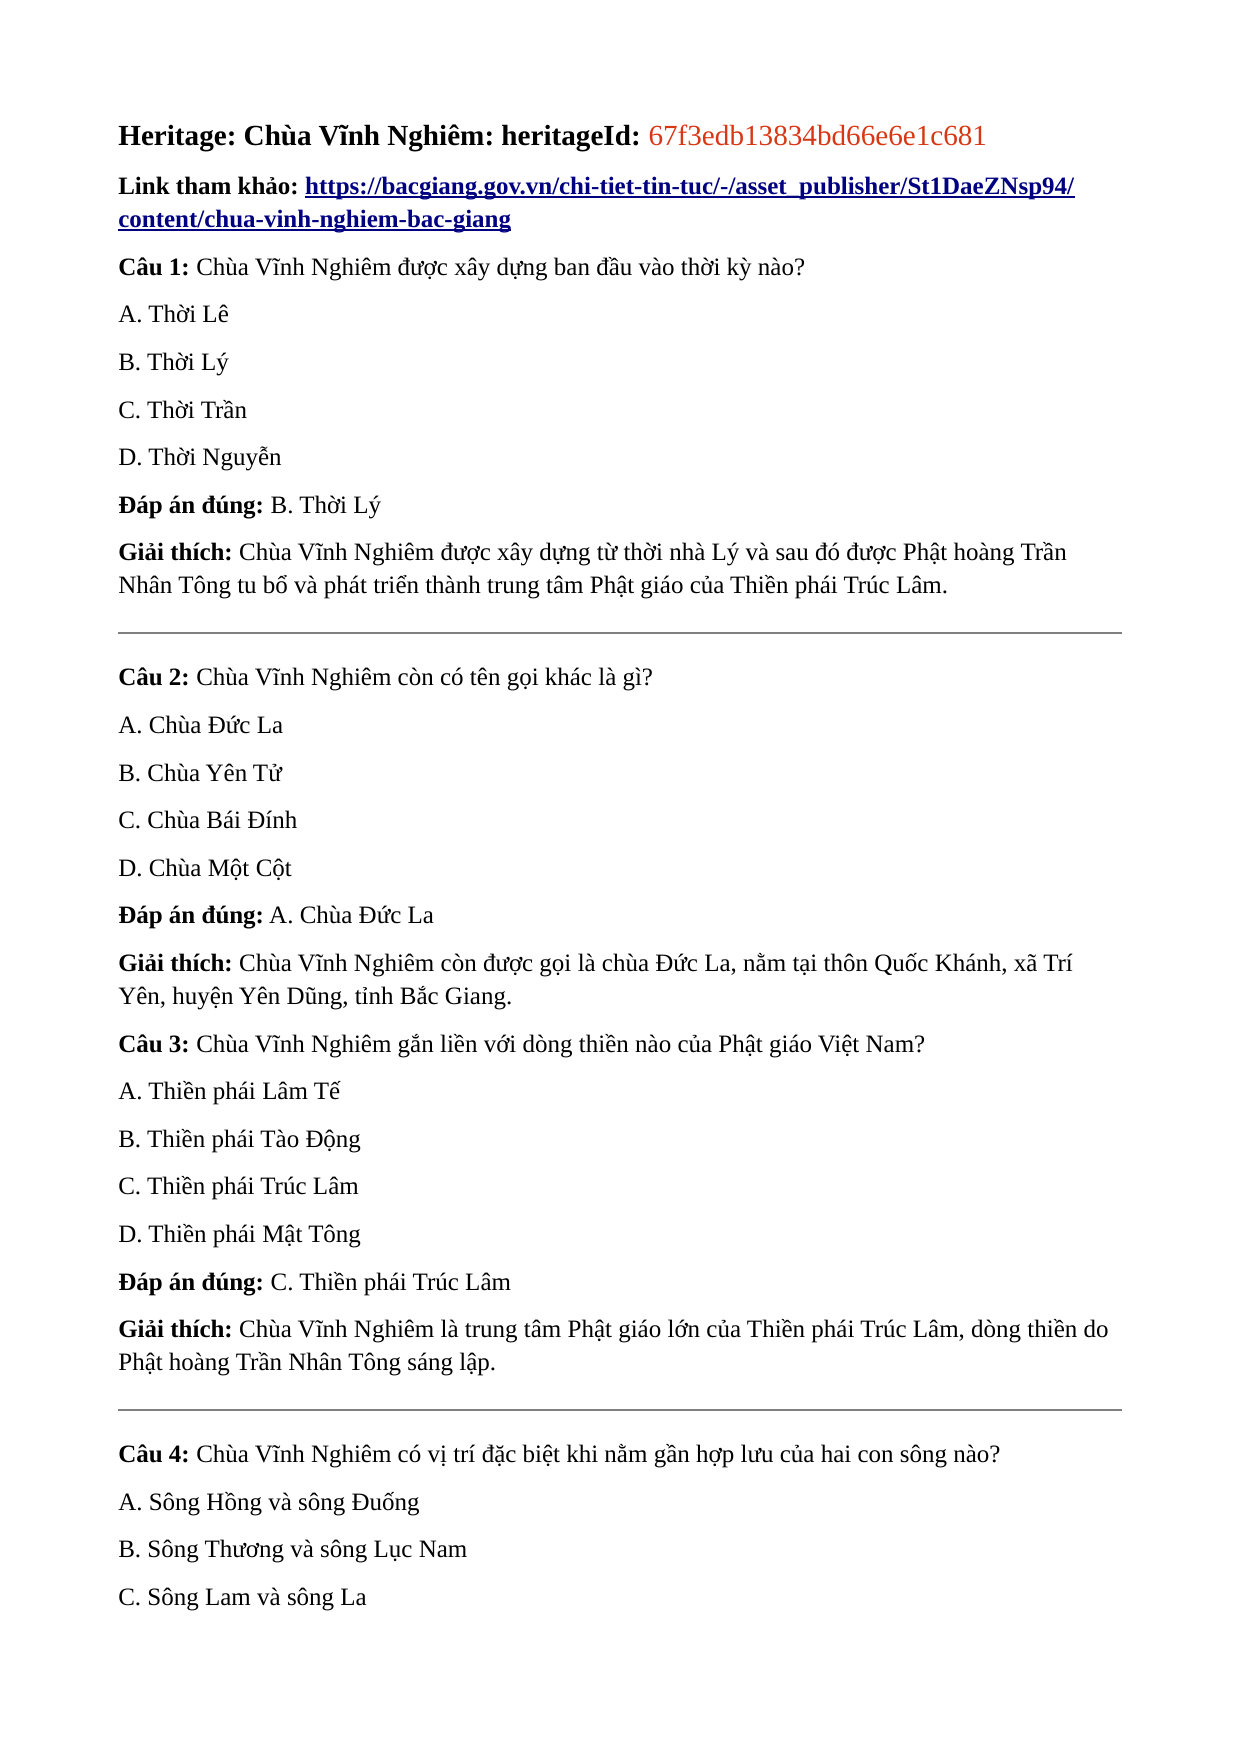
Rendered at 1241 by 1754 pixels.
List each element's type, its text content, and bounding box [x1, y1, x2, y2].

text A. Chùa Đức La [118, 710, 1122, 739]
text C. Chùa Bái Đính [118, 805, 1122, 834]
text Câu 1: Chùa Vĩnh Nghiêm được xây dựng ban đầu vào thời kỳ nào? [118, 252, 1122, 281]
text C. Sông Lam và sông La [118, 1582, 1122, 1611]
text B. Sông Thương và sông Lục Nam [118, 1534, 1122, 1563]
text Câu 4: Chùa Vĩnh Nghiêm có vị trí đặc biệt khi nằm gần hợp lưu của hai con sông nào? [118, 1439, 1122, 1468]
text A. Sông Hồng và sông Đuống [118, 1487, 1122, 1516]
text Câu 3: Chùa Vĩnh Nghiêm gắn liền với dòng thiền nào của Phật giáo Việt Nam? [118, 1029, 1122, 1057]
text B. Thiền phái Tào Động [118, 1124, 1122, 1153]
text Giải thích: Chùa Vĩnh Nghiêm còn được gọi là chùa Đức La, nằm tại thôn Quốc Khánh, xã Trí Yên, huyện Yên Dũng, tỉnh Bắc Giang. [118, 948, 1122, 1010]
text Đáp án đúng: A. Chùa Đức La [118, 900, 1122, 929]
text Link tham khảo: https://bacgiang.gov.vn/chi-tiet-tin-tuc/-/asset_publisher/St1DaeZNsp94/content/chua-vinh-nghiem-bac-giang [118, 171, 1122, 233]
text C. Thiền phái Trúc Lâm [118, 1171, 1122, 1200]
text Giải thích: Chùa Vĩnh Nghiêm được xây dựng từ thời nhà Lý và sau đó được Phật hoàng Trần Nhân Tông tu bổ và phát triển thành trung tâm Phật giáo của Thiền phái Trúc Lâm. [118, 537, 1122, 599]
text A. Thời Lê [118, 299, 1122, 328]
text C. Thời Trần [118, 395, 1122, 423]
text B. Chùa Yên Tử [118, 758, 1122, 786]
text Heritage: Chùa Vĩnh Nghiêm: heritageId: 67f3edb13834bd66e6e1c681 [118, 118, 1122, 152]
text Đáp án đúng: C. Thiền phái Trúc Lâm [118, 1267, 1122, 1295]
text A. Thiền phái Lâm Tế [118, 1076, 1122, 1105]
text Đáp án đúng: B. Thời Lý [118, 490, 1122, 519]
text D. Thiền phái Mật Tông [118, 1219, 1122, 1248]
text D. Thời Nguyễn [118, 442, 1122, 471]
text B. Thời Lý [118, 347, 1122, 376]
text Câu 2: Chùa Vĩnh Nghiêm còn có tên gọi khác là gì? [118, 662, 1122, 691]
text D. Chùa Một Cột [118, 853, 1122, 882]
text Giải thích: Chùa Vĩnh Nghiêm là trung tâm Phật giáo lớn của Thiền phái Trúc Lâm, dòng thiền do Phật hoàng Trần Nhân Tông sáng lập. [118, 1314, 1122, 1376]
